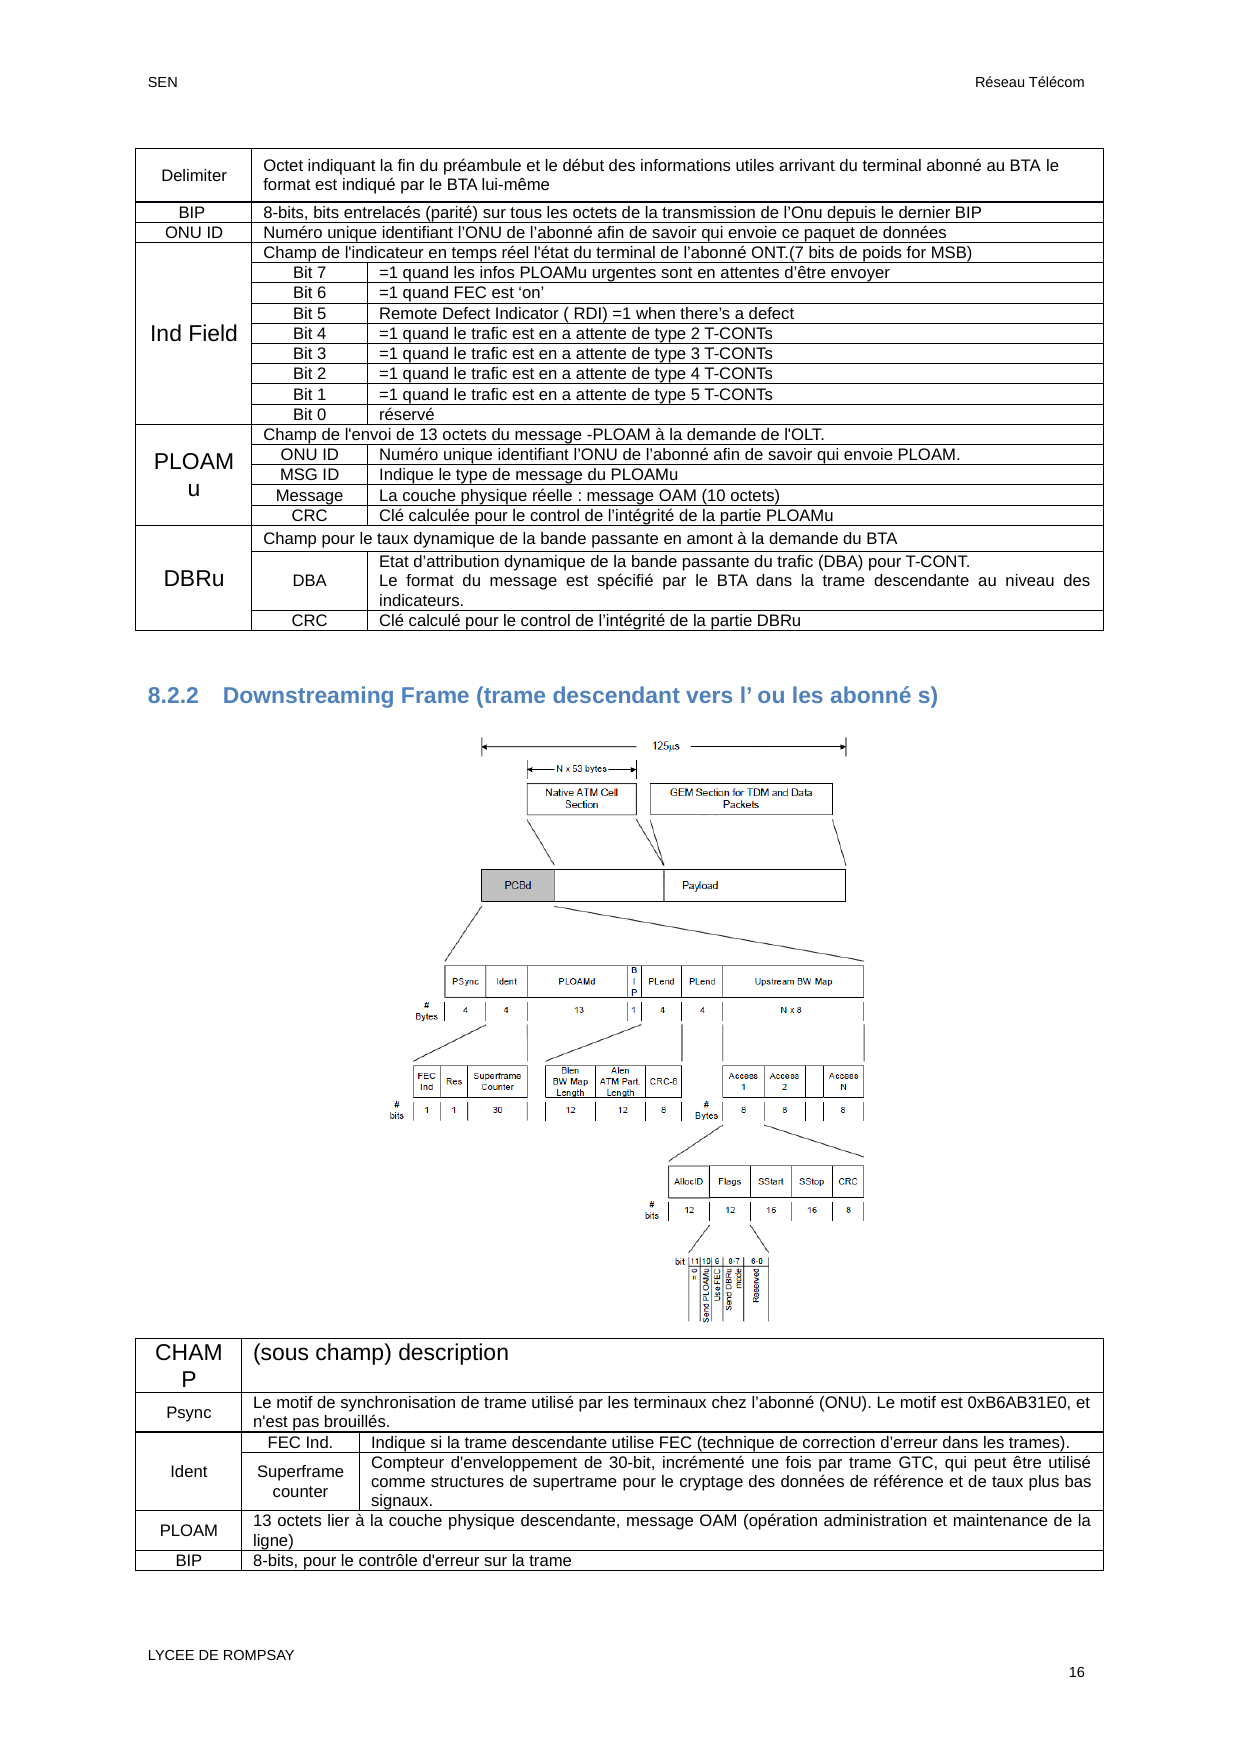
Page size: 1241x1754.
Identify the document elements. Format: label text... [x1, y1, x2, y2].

table_cell Superframe counter [242, 1453, 359, 1510]
table_cell réservé [368, 405, 1103, 424]
table_cell Bit 7 [252, 263, 367, 282]
table_cell Compteur d'enveloppement de 30-bit, incrémenté une fois par trame GTC, qui peut être utilisé comme structures de supertrame pour le cryptage des données de référence et de taux plus bas signaux. [360, 1453, 1103, 1510]
table_cell Bit 0 [252, 405, 367, 424]
table_cell 13 octets lier à la couche physique descendante, message OAM (opération administration et maintenance de la ligne) [242, 1511, 1103, 1549]
table_cell =1 quand le trafic est en a attente de type 4 T-CONTs [368, 364, 1103, 383]
table_cell Indique si la trame descendante utilise FEC (technique de correction d’erreur dans les trames). [360, 1433, 1103, 1452]
table_cell Ident [136, 1433, 241, 1510]
table_cell =1 quand FEC est ‘on’ [368, 283, 1103, 302]
table_cell Clé calculée pour le control de l’intégrité de la partie PLOAMu [368, 506, 1103, 525]
table_cell Champ pour le taux dynamique de la bande passante en amont à la demande du BTA [252, 526, 1103, 551]
table_cell Octet indiquant la fin du préambule et le début des informations utiles arrivant du terminal abonné au BTA le format est indiqué par le BTA lui-même [252, 149, 1103, 201]
table_header (sous champ) description [242, 1339, 1103, 1392]
table_cell Le motif de synchronisation de trame utilisé par les terminaux chez l’abonné (ONU). Le motif est 0xB6AB31E0, et n'est pas brouillés. [242, 1393, 1103, 1431]
table_cell DBRu [136, 526, 251, 630]
table_cell Bit 6 [252, 283, 367, 302]
table_cell =1 quand le trafic est en a attente de type 5 T-CONTs [368, 384, 1103, 403]
table_cell Psync [136, 1393, 241, 1431]
table_cell CRC [252, 506, 367, 525]
table_header CHAMP [136, 1339, 241, 1392]
table_cell Indique le type de message du PLOAMu [368, 465, 1103, 484]
table_cell ONU ID [136, 223, 251, 242]
table_cell BIP [136, 1551, 241, 1570]
table_cell Champ de l'envoi de 13 octets du message -PLOAM à la demande de l'OLT. [252, 425, 1103, 444]
table_cell PLOAM [136, 1511, 241, 1549]
table_cell Numéro unique identifiant l’ONU de l’abonné afin de savoir qui envoie ce paquet de données [252, 223, 1103, 242]
table_cell MSG ID [252, 465, 367, 484]
table_cell Message [252, 485, 367, 504]
table_cell =1 quand les infos PLOAMu urgentes sont en attentes d’être envoyer [368, 263, 1103, 282]
table_cell =1 quand le trafic est en a attente de type 3 T-CONTs [368, 344, 1103, 363]
table_cell Numéro unique identifiant l’ONU de l’abonné afin de savoir qui envoie PLOAM. [368, 445, 1103, 464]
table_cell FEC Ind. [242, 1433, 359, 1452]
table_cell Delimiter [136, 149, 251, 201]
table_cell Bit 1 [252, 384, 367, 403]
table_cell CRC [252, 611, 367, 630]
table_cell Bit 5 [252, 304, 367, 323]
subtitle Downstreaming Frame (trame descendant vers l’ ou les abonné s) [148, 682, 1093, 708]
table_cell Clé calculé pour le control de l’intégrité de la partie DBRu [368, 611, 1103, 630]
picture [356, 712, 883, 1335]
table_cell =1 quand le trafic est en a attente de type 2 T-CONTs [368, 324, 1103, 343]
table_cell PLOAMu [136, 425, 251, 525]
table_cell La couche physique réelle : message OAM (10 octets) [368, 485, 1103, 504]
table_cell Bit 3 [252, 344, 367, 363]
table_cell Champ de l'indicateur en temps réel l'état du terminal de l’abonné ONT.(7 bits de poids for MSB) [252, 243, 1103, 262]
table_cell 8-bits, pour le contrôle d'erreur sur la trame [242, 1551, 1103, 1570]
table_cell Bit 4 [252, 324, 367, 343]
table_cell DBA [252, 552, 367, 609]
table_cell Remote Defect Indicator ( RDI) =1 when there’s a defect [368, 304, 1103, 323]
table_cell Etat d’attribution dynamique de la bande passante du trafic (DBA) pour T-CONT. Le format du message est spécifié par le BTA dans la trame descendante au niveau des indicateurs. [368, 552, 1103, 609]
table_cell ONU ID [252, 445, 367, 464]
table_cell Bit 2 [252, 364, 367, 383]
table_cell Ind Field [136, 243, 251, 424]
table_cell BIP [136, 203, 251, 222]
table_cell 8-bits, bits entrelacés (parité) sur tous les octets de la transmission de l’Onu depuis le dernier BIP [252, 203, 1103, 222]
